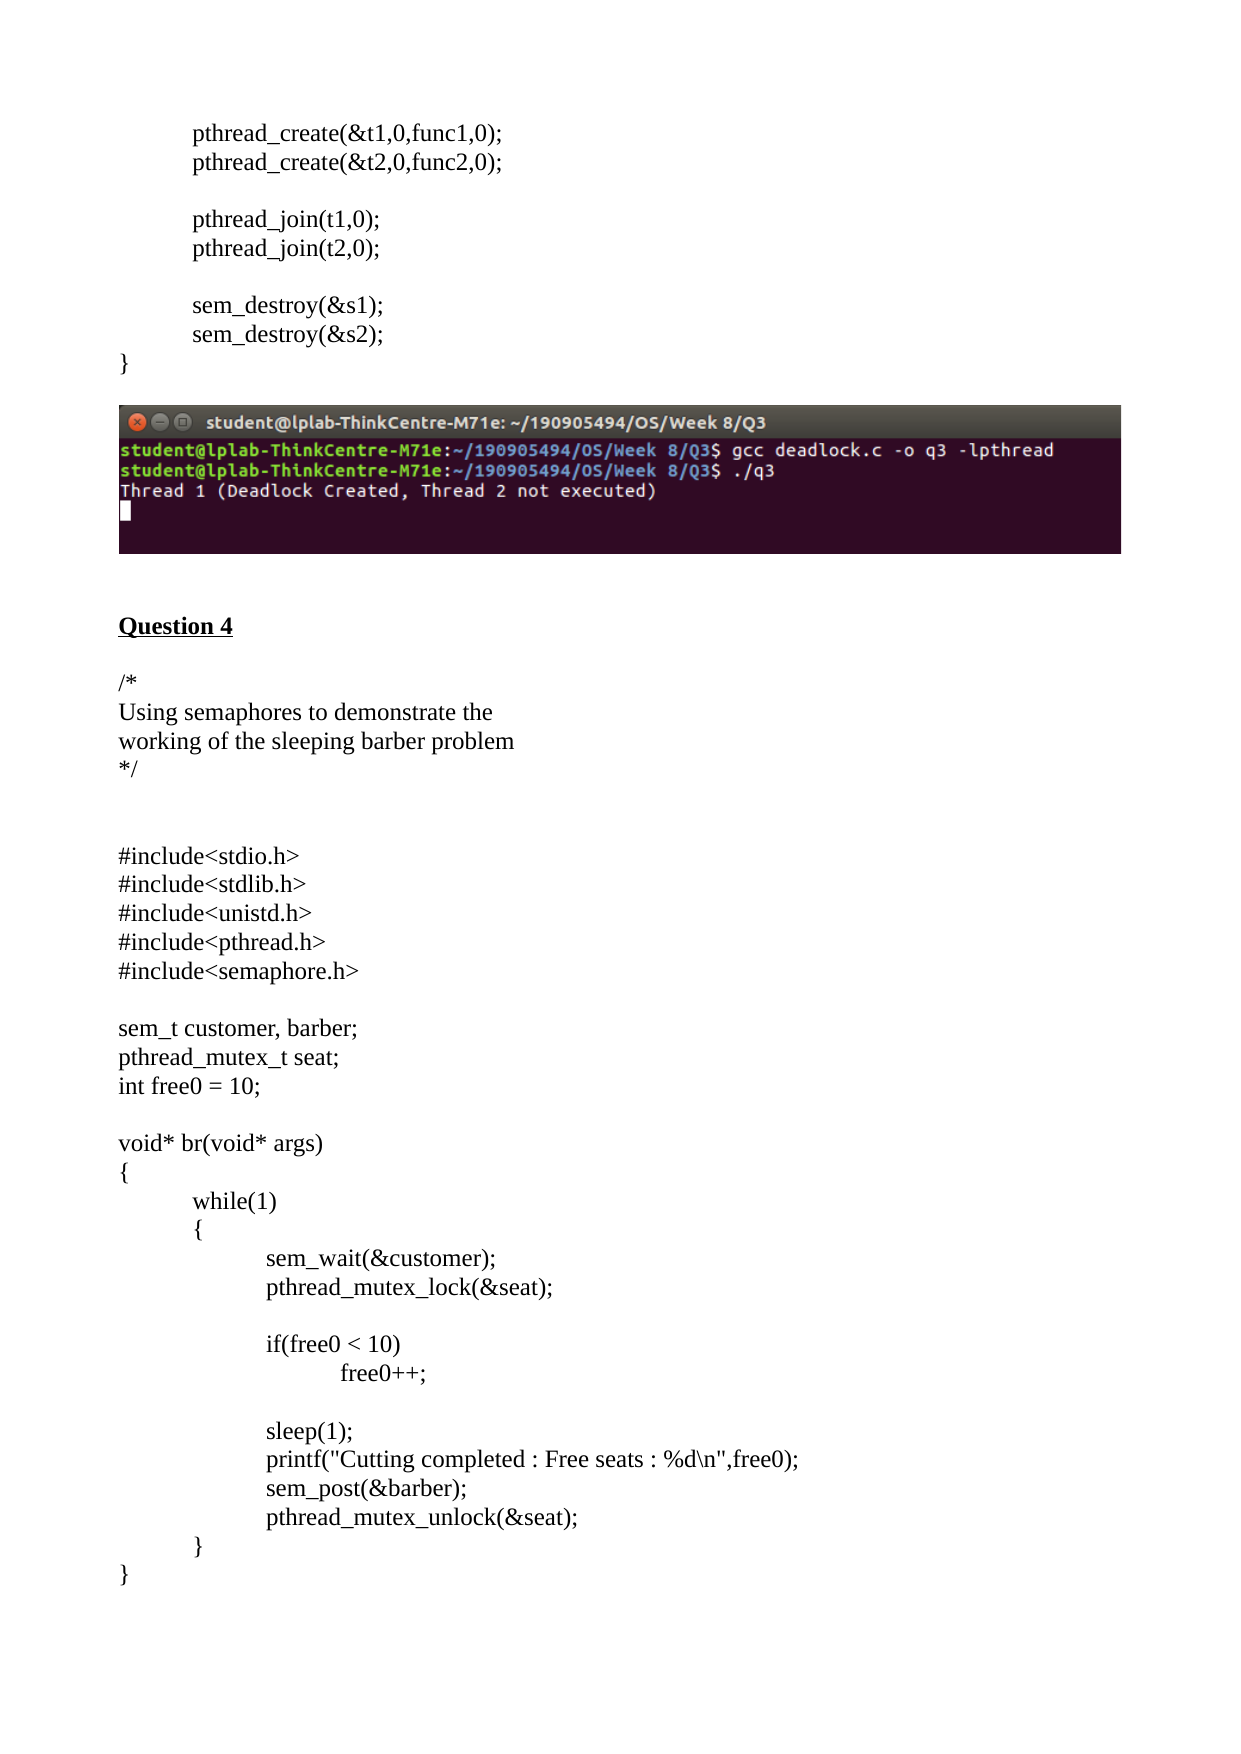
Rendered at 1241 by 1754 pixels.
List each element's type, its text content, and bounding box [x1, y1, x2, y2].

text Question 4 [118, 611, 1122, 639]
text { [118, 1157, 1122, 1186]
text sem_post(&barber); [118, 1473, 1122, 1502]
text if(free0 < 10) [118, 1329, 1122, 1358]
text } [118, 1559, 1122, 1588]
text pthread_mutex_lock(&seat); [118, 1272, 1122, 1301]
text #include<unistd.h> [118, 898, 1122, 927]
text int free0 = 10; [118, 1071, 1122, 1099]
text while(1) [118, 1186, 1122, 1214]
text pthread_create(&t1,0,func1,0); [118, 118, 1122, 147]
text */ [118, 754, 1122, 783]
text Using semaphores to demonstrate the [118, 697, 1122, 726]
text { [118, 1214, 1122, 1243]
text pthread_join(t1,0); [118, 204, 1122, 233]
text #include<stdio.h> [118, 841, 1122, 869]
text sem_destroy(&s2); [118, 319, 1122, 348]
text } [118, 1531, 1122, 1559]
text working of the sleeping barber problem [118, 726, 1122, 754]
text free0++; [118, 1358, 1122, 1387]
text sem_destroy(&s1); [118, 291, 1122, 319]
text pthread_mutex_unlock(&seat); [118, 1502, 1122, 1531]
text /* [118, 668, 1122, 697]
text #include<stdlib.h> [118, 869, 1122, 898]
text #include<pthread.h> [118, 927, 1122, 956]
text pthread_create(&t2,0,func2,0); [118, 147, 1122, 176]
picture [119, 405, 1122, 554]
text pthread_join(t2,0); [118, 233, 1122, 262]
text #include<semaphore.h> [118, 956, 1122, 984]
text sleep(1); [118, 1416, 1122, 1444]
text sem_wait(&customer); [118, 1243, 1122, 1272]
text } [118, 348, 1122, 377]
text void* br(void* args) [118, 1128, 1122, 1157]
text printf("Cutting completed : Free seats : %d\n",free0); [118, 1444, 1122, 1473]
text sem_t customer, barber; [118, 1013, 1122, 1042]
text pthread_mutex_t seat; [118, 1042, 1122, 1071]
